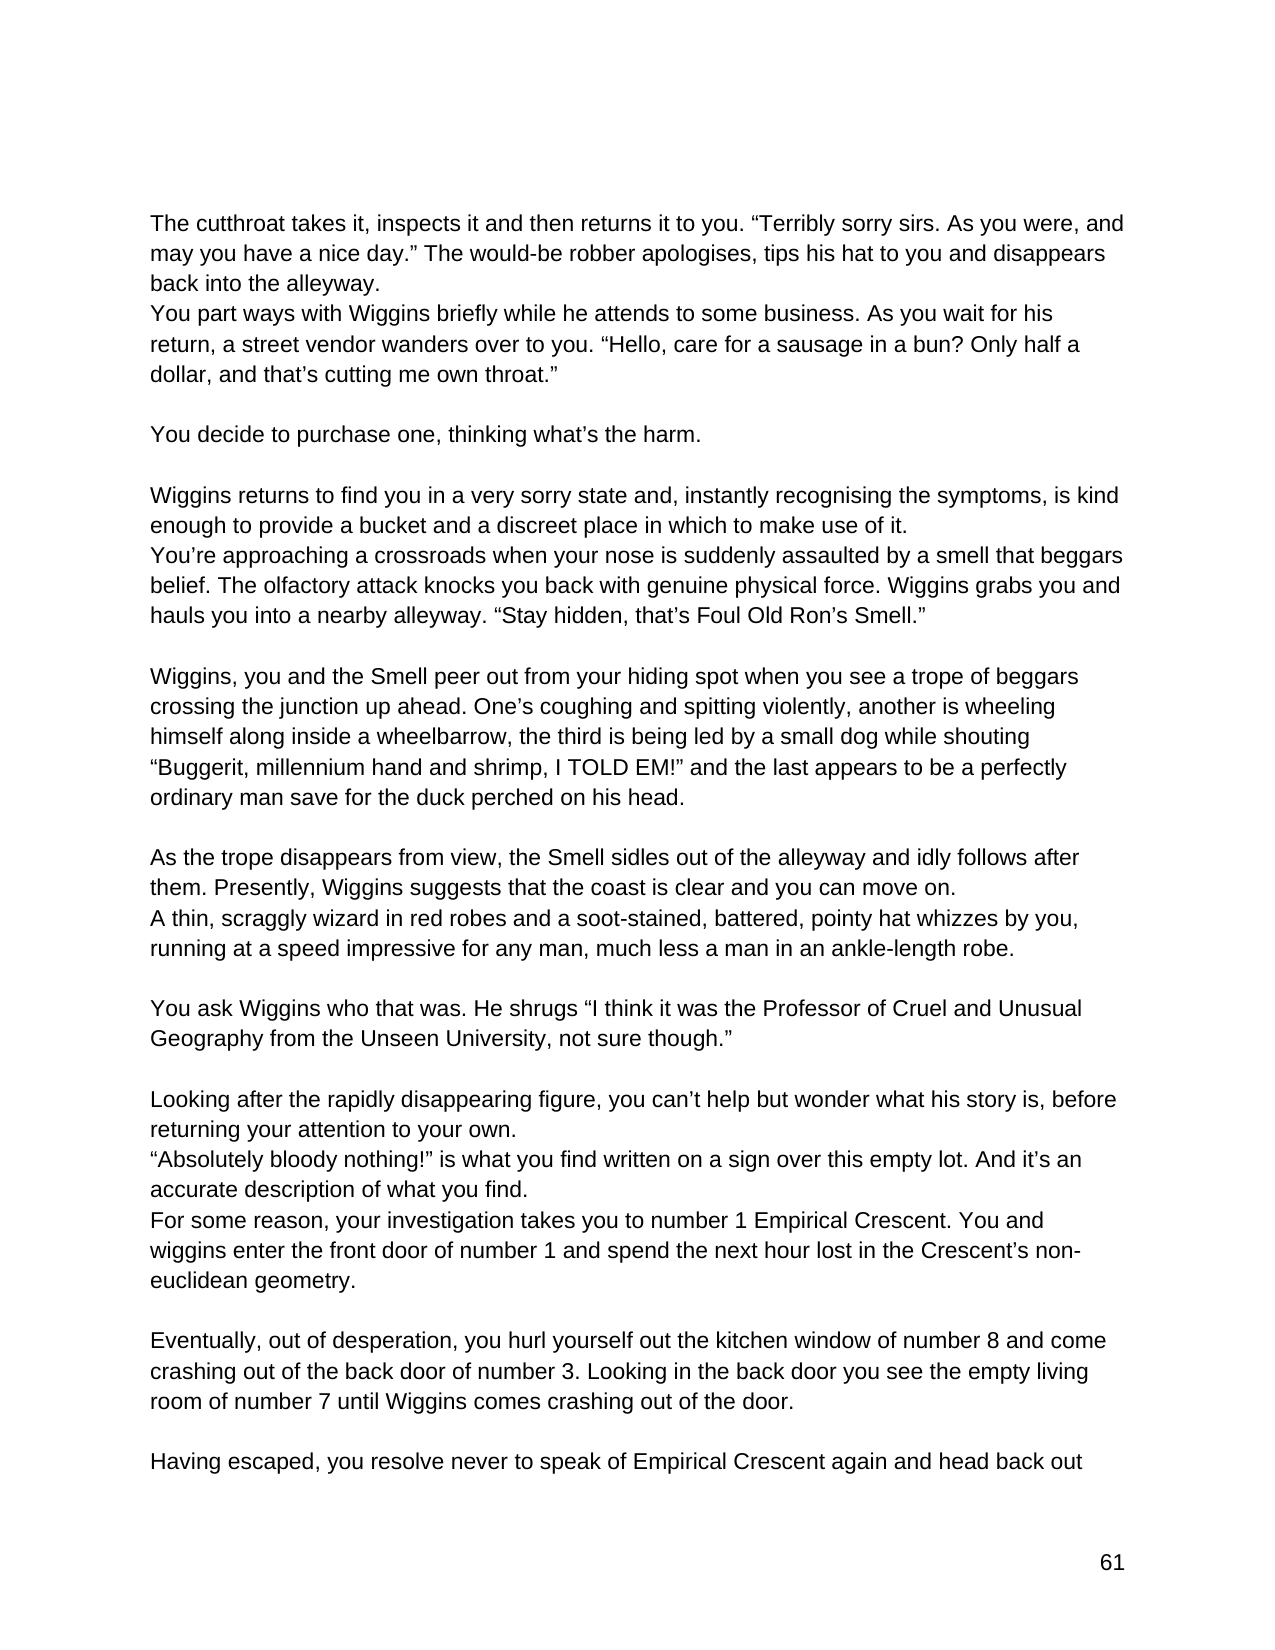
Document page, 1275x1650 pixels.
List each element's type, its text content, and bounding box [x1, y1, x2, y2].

text The cutthroat takes it, inspects it and then returns it to you. “Terribly sorry sirs. As you were, and may you have a nice day.” The would-be robber apologises, tips his hat to you and disappears back into the alleyway. [150, 210, 1125, 296]
text You ask Wiggins who that was. He shrugs “I think it was the Professor of Cruel and Unusual Geography from the Unseen University, not sure though.” [150, 995, 1125, 1052]
text Wiggins, you and the Smell peer out from your hiding spot when you see a trope of beggars crossing the junction up ahead. One’s coughing and spitting violently, another is wheeling himself along inside a wheelbarrow, the third is being led by a small dog while shouting “Buggerit, millennium hand and shrimp, I TOLD EM!” and the last appears to be a perfectly ordinary man save for the duck perched on his head. [150, 663, 1125, 810]
text Looking after the rapidly disappearing figure, you can’t help but wonder what his story is, before returning your attention to your own. [150, 1086, 1125, 1142]
text You’re approaching a crossroads when your nose is suddenly assaulted by a smell that beggars belief. The olfactory attack knocks you back with genuine physical force. Wiggins grabs you and hauls you into a nearby alleyway. “Stay hidden, that’s Foul Old Ron’s Smell.” [150, 542, 1125, 629]
text As the trope disappears from view, the Smell sidles out of the alleyway and idly follows after them. Presently, Wiggins suggests that the coast is clear and you can move on. [150, 844, 1125, 901]
text For some reason, your investigation takes you to number 1 Empirical Crescent. You and wiggins enter the front door of number 1 and spend the next hour lost in the Crescent’s non-euclidean geometry. [150, 1207, 1125, 1293]
text Eventually, out of desperation, you hurl yourself out the kitchen window of number 8 and come crashing out of the back door of number 3. Looking in the back door you see the empty living room of number 7 until Wiggins comes crashing out of the door. [150, 1327, 1125, 1414]
text Wiggins returns to find you in a very sorry state and, instantly recognising the symptoms, is kind enough to provide a bucket and a discreet place in which to make use of it. [150, 482, 1125, 538]
text You decide to purchase one, thinking what’s the harm. [150, 421, 1125, 447]
text Having escaped, you resolve never to speak of Empirical Crescent again and head back out [150, 1448, 1125, 1474]
text “Absolutely bloody nothing!” is what you find written on a sign over this empty lot. And it’s an accurate description of what you find. [150, 1146, 1125, 1203]
text A thin, scraggly wizard in red robes and a soot-stained, battered, pointy hat whizzes by you, running at a speed impressive for any man, much less a man in an ankle-length robe. [150, 904, 1125, 961]
text You part ways with Wiggins briefly while he attends to some business. As you wait for his return, a street vendor wanders over to you. “Hello, care for a sausage in a bun? Only half a dollar, and that’s cutting me own throat.” [150, 300, 1125, 387]
